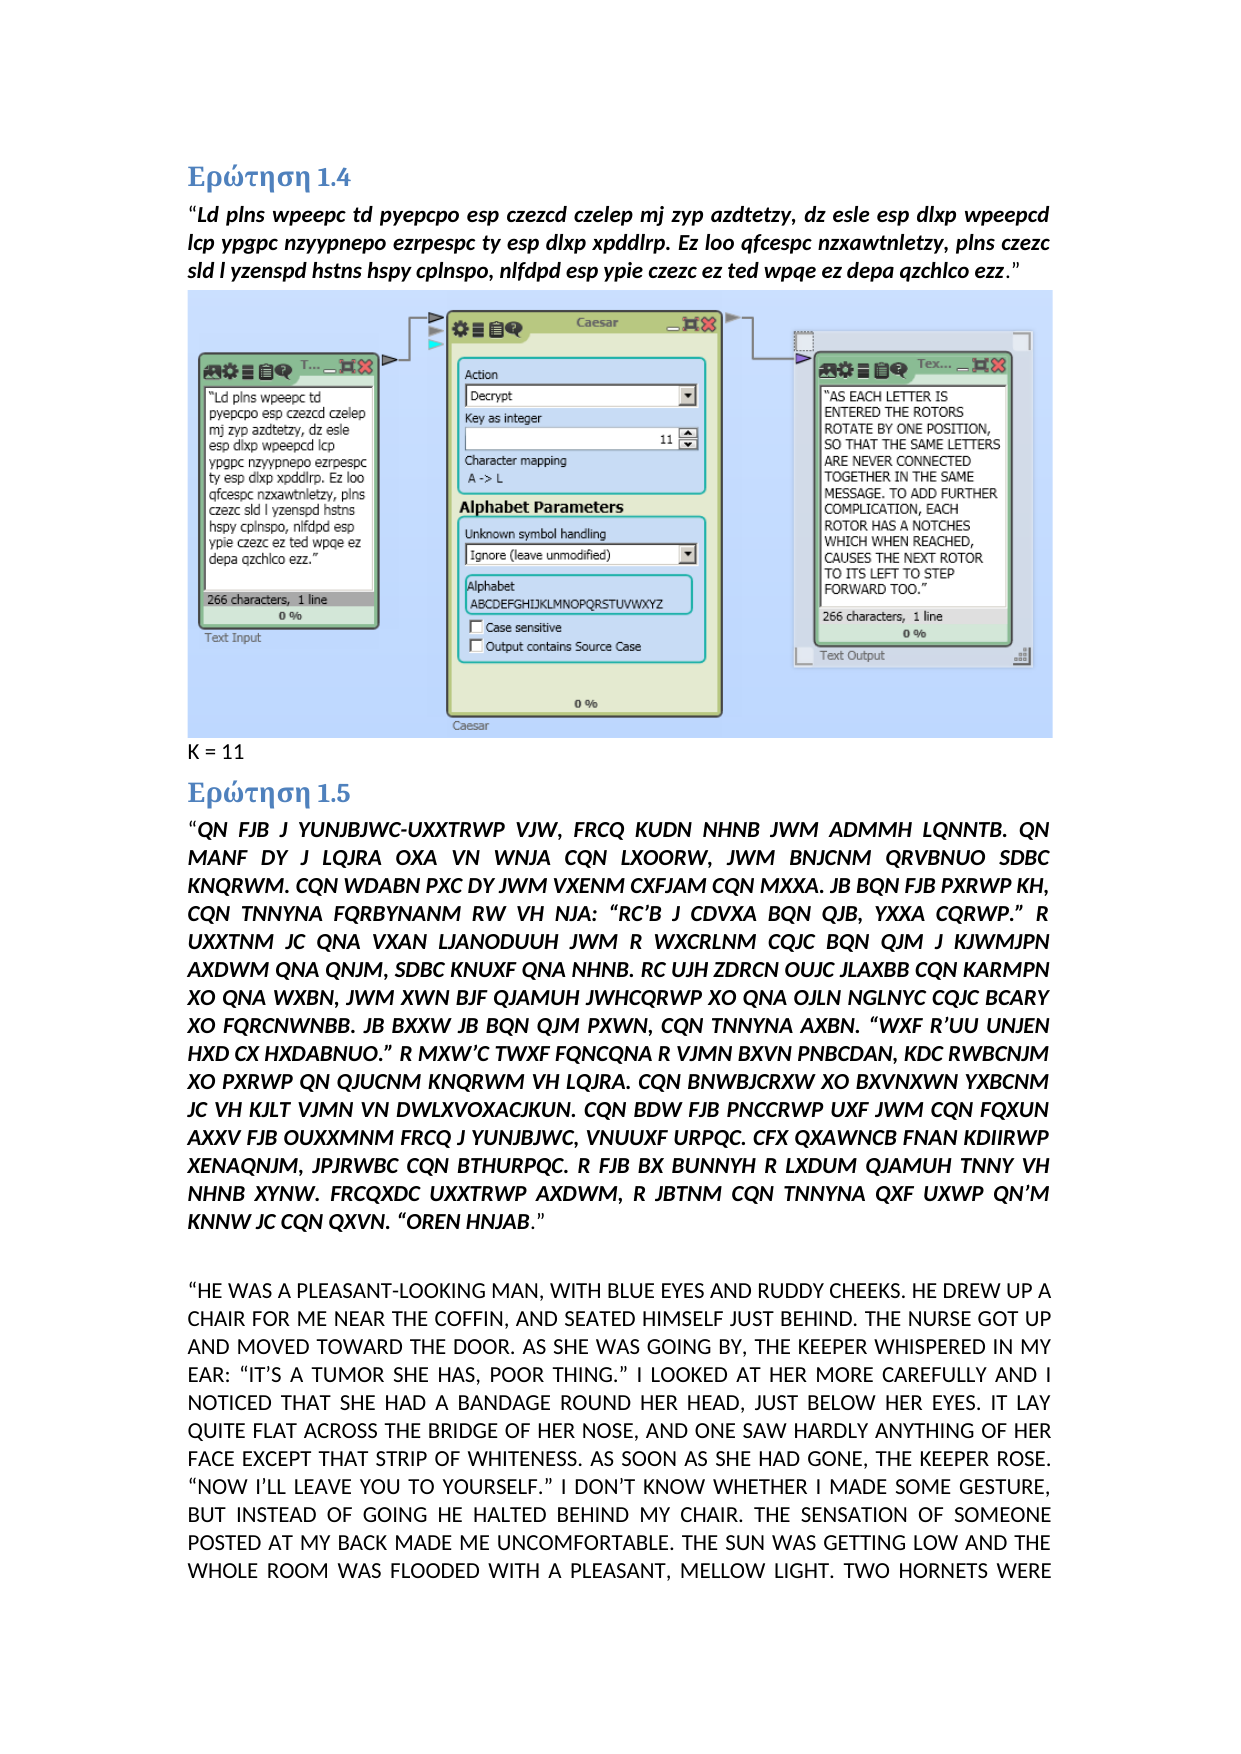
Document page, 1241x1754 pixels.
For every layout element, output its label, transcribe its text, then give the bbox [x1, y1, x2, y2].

subtitle Ερώτηση 1.4 [187, 162, 1053, 194]
text “Ld plns wpeepc td pyepcpo esp czezcd czelep mj zyp azdtetzy, dz esle esp dlxp wpeepcd lcp ypgpc nzyypnepo ezrpespc ty esp dlxp xpddlrp. Ez loo qfcespc nzxawtnletzy, plns czezc sld l yzenspd hstns hspy cplnspo, nlfdpd esp ypie czezc ez ted wpqe ez depa qzchlco ezz.” [187, 200, 1053, 284]
text “QN FJB J YUNJBJWC-UXXTRWP VJW, FRCQ KUDN NHNB JWM ADMMH LQNNTB. QN MANF DY J LQJRA OXA VN WNJA CQN LXOORW, JWM BNJCNM QRVBNUO SDBC KNQRWM. CQN WDABN PXC DY JWM VXENM CXFJAM CQN MXXA. JB BQN FJB PXRWP KH, CQN TNNYNA FQRBYNANM RW VH NJA: “RC’B J CDVXA BQN QJB, YXXA CQRWP.” R UXXTNM JC QNA VXAN LJANODUUH JWM R WXCRLNM CQJC BQN QJM J KJWMJPN AXDWM QNA QNJM, SDBC KNUXF QNA NHNB. RC UJH ZDRCN OUJC JLAXBB CQN KARMPN XO QNA WXBN, JWM XWN BJF QJAMUH JWHCQRWP XO QNA OJLN NGLNYC CQJC BCARY XO FQRCNWNBB. JB BXXW JB BQN QJM PXWN, CQN TNNYNA AXBN. “WXF R’UU UNJEN HXD CX HXDABNUO.” R MXW’C TWXF FQNCQNA R VJMN BXVN PNBCDAN, KDC RWBCNJM XO PXRWP QN QJUCNM KNQRWM VH LQJRA. CQN BNWBJCRXW XO BXVNXWN YXBCNM JC VH KJLT VJMN VN DWLXVOXACJKUN. CQN BDW FJB PNCCRWP UXF JWM CQN FQXUN AXXV FJB OUXXMNM FRCQ J YUNJBJWC, VNUUXF URPQC. CFX QXAWNCB FNAN KDIIRWP XENAQNJM, JPJRWBC CQN BTHURPQC. R FJB BX BUNNYH R LXDUM QJAMUH TNNY VH NHNB XYNW. FRCQXDC UXXTRWP AXDWM, R JBTNM CQN TNNYNA QXF UXWP QN’M KNNW JC CQN QXVN. “OREN HNJAB.” [187, 815, 1053, 1235]
text “HE WAS A PLEASANT-LOOKING MAN, WITH BLUE EYES AND RUDDY CHEEKS. HE DREW UP A CHAIR FOR ME NEAR THE COFFIN, AND SEATED HIMSELF JUST BEHIND. THE NURSE GOT UP AND MOVED TOWARD THE DOOR. AS SHE WAS GOING BY, THE KEEPER WHISPERED IN MY EAR: “IT’S A TUMOR SHE HAS, POOR THING.” I LOOKED AT HER MORE CAREFULLY AND I NOTICED THAT SHE HAD A BANDAGE ROUND HER HEAD, JUST BELOW HER EYES. IT LAY QUITE FLAT ACROSS THE BRIDGE OF HER NOSE, AND ONE SAW HARDLY ANYTHING OF HER FACE EXCEPT THAT STRIP OF WHITENESS. AS SOON AS SHE HAD GONE, THE KEEPER ROSE. “NOW I’LL LEAVE YOU TO YOURSELF.” I DON’T KNOW WHETHER I MADE SOME GESTURE, BUT INSTEAD OF GOING HE HALTED BEHIND MY CHAIR. THE SENSATION OF SOMEONE POSTED AT MY BACK MADE ME UNCOMFORTABLE. THE SUN WAS GETTING LOW AND THE WHOLE ROOM WAS FLOODED WITH A PLEASANT, MELLOW LIGHT. TWO HORNETS WERE [187, 1276, 1053, 1584]
subtitle Ερώτηση 1.5 [187, 778, 1053, 809]
text Κ = 11 [187, 738, 1053, 765]
